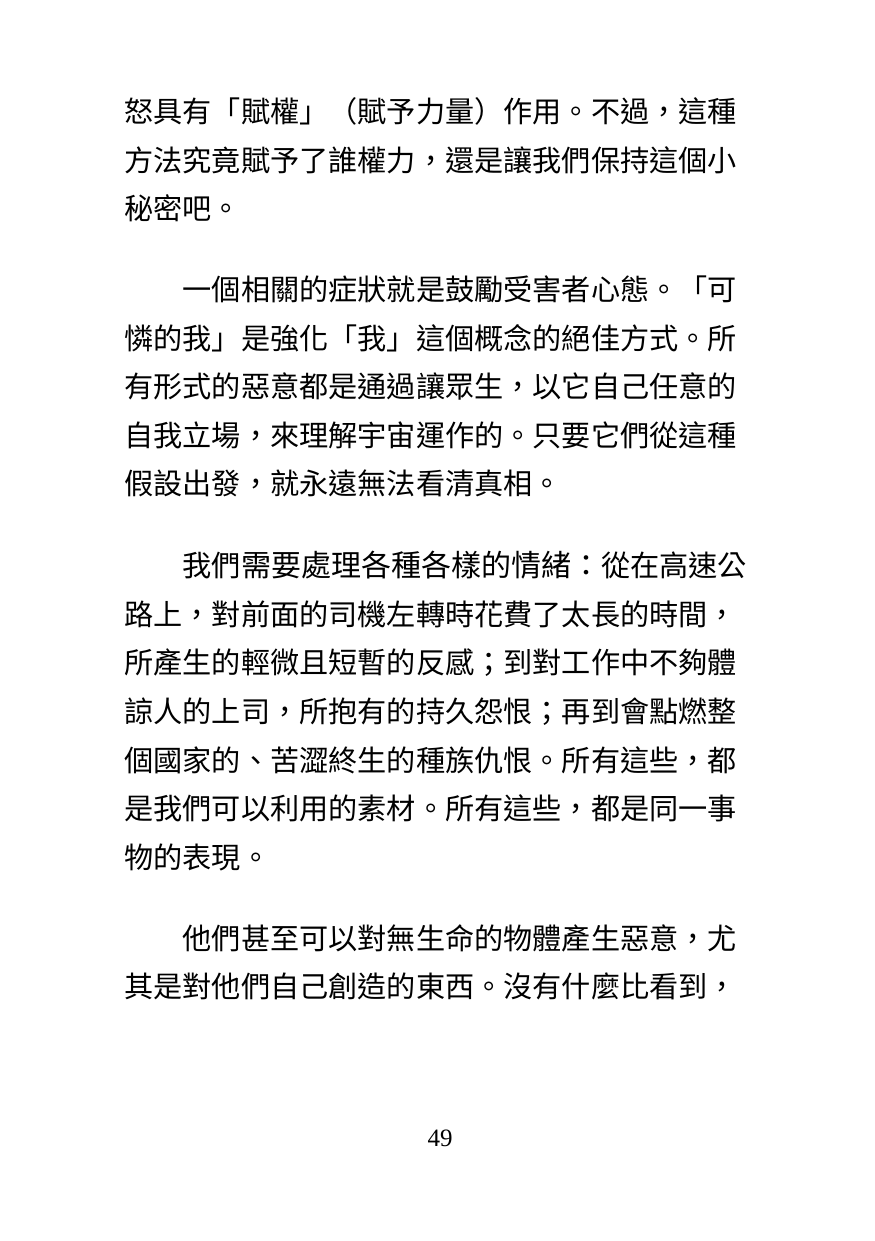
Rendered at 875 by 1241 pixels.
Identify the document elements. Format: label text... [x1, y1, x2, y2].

text 一個相關的症狀就是鼓勵受害者心態。「可憐的我」是強化「我」這個概念的絕佳方式。所有形式的惡意都是通過讓眾生，以它自己任意的自我立場，來理解宇宙運作的。只要它們從這種假設出發，就永遠無法看清真相。 [124, 267, 756, 503]
text 我們需要處理各種各樣的情緒：從在高速公路上，對前面的司機左轉時花費了太長的時間，所產生的輕微且短暫的反感；到對工作中不夠體諒人的上司，所抱有的持久怨恨；再到會點燃整個國家的、苦澀終生的種族仇恨。所有這些，都是我們可以利用的素材。所有這些，都是同一事物的表現。 [124, 542, 756, 877]
text 沉浸在不快或憤怒中的眾生，無法清晰地看清事物。他們看不清自己的真實處境，也無法開始尋找解脫的途徑。我們可以運用許多技巧來鼓勵他們，保持在妄念中。其中一個最有趣的便是「義憤」（「正義」的憤怒）。透過合理化來餵養負面的心念增長。「他傷害了我，他搶劫了我，他把我推倒並毆打我！」這還有一個附加的效果，能夠增強自我形象。我們最近在這方面取得了很大的進展；當前的流行心理學，甚至稱讚這種憤怒具有「賦權」（賦予力量）作用。不過，這種方法究竟賦予了誰權力，還是讓我們保持這個小秘密吧。 [124, 88, 756, 228]
text 他們甚至可以對無生命的物體產生惡意，尤其是對他們自己創造的東西。沒有什麼比看到，一個人因機械故障，而陷入憤怒狂潮更有趣的了。其荒謬性幾乎完全無法阻止他們。 [124, 915, 756, 1006]
